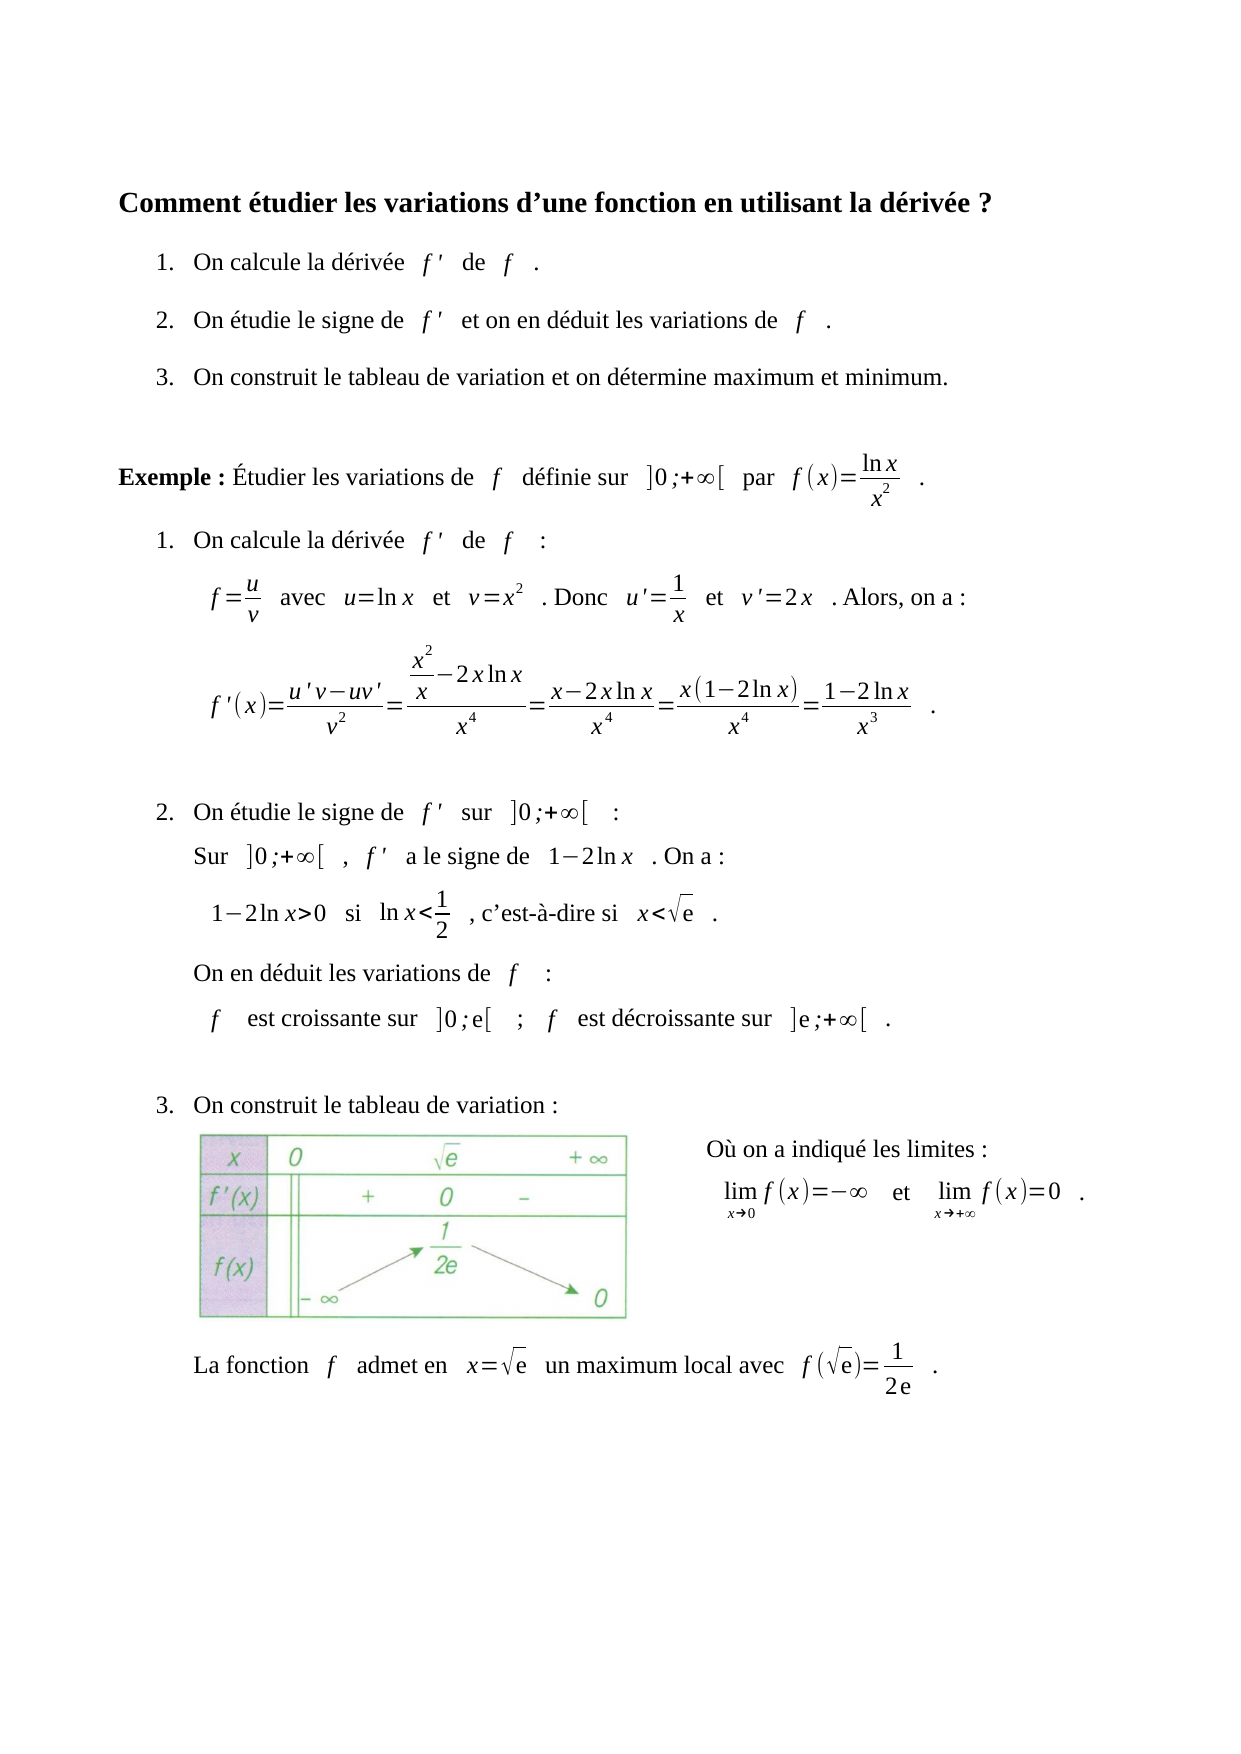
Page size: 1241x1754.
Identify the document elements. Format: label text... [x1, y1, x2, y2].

list [156, 1134, 197, 1162]
list et . [631, 1177, 1122, 1222]
list si, c’est-à-dire si. [156, 884, 1122, 943]
list On en déduit les variations de : [156, 958, 1122, 987]
list On étudie le signe deet on en déduit les variations de. [156, 305, 1122, 334]
text Exemple : Étudier les variations dedéfinie surpar. [118, 449, 1122, 511]
list Sur,a le signe de. On a : [156, 841, 1122, 870]
list On calcule la dérivéede. [156, 247, 1122, 276]
list On calcule la dérivéede : [156, 526, 1122, 554]
list On construit le tableau de variation et on détermine maximum et minimum. [156, 362, 1122, 391]
list Où on a indiqué les limites : [631, 1134, 1122, 1162]
list On construit le tableau de variation : [156, 1091, 1122, 1119]
text Comment étudier les variations d’une fonction en utilisant la dérivée ? [118, 185, 1122, 219]
picture [197, 1131, 631, 1322]
list avecet. Doncet. Alors, on a : [156, 569, 1122, 628]
list La fonctionadmet enun maximum local avec. [156, 1337, 1122, 1399]
list [156, 1177, 197, 1222]
list est croissante sur ; est décroissante sur. [156, 1001, 1122, 1033]
list On étudie le signe desur : [156, 797, 1122, 826]
list . [156, 642, 1122, 739]
